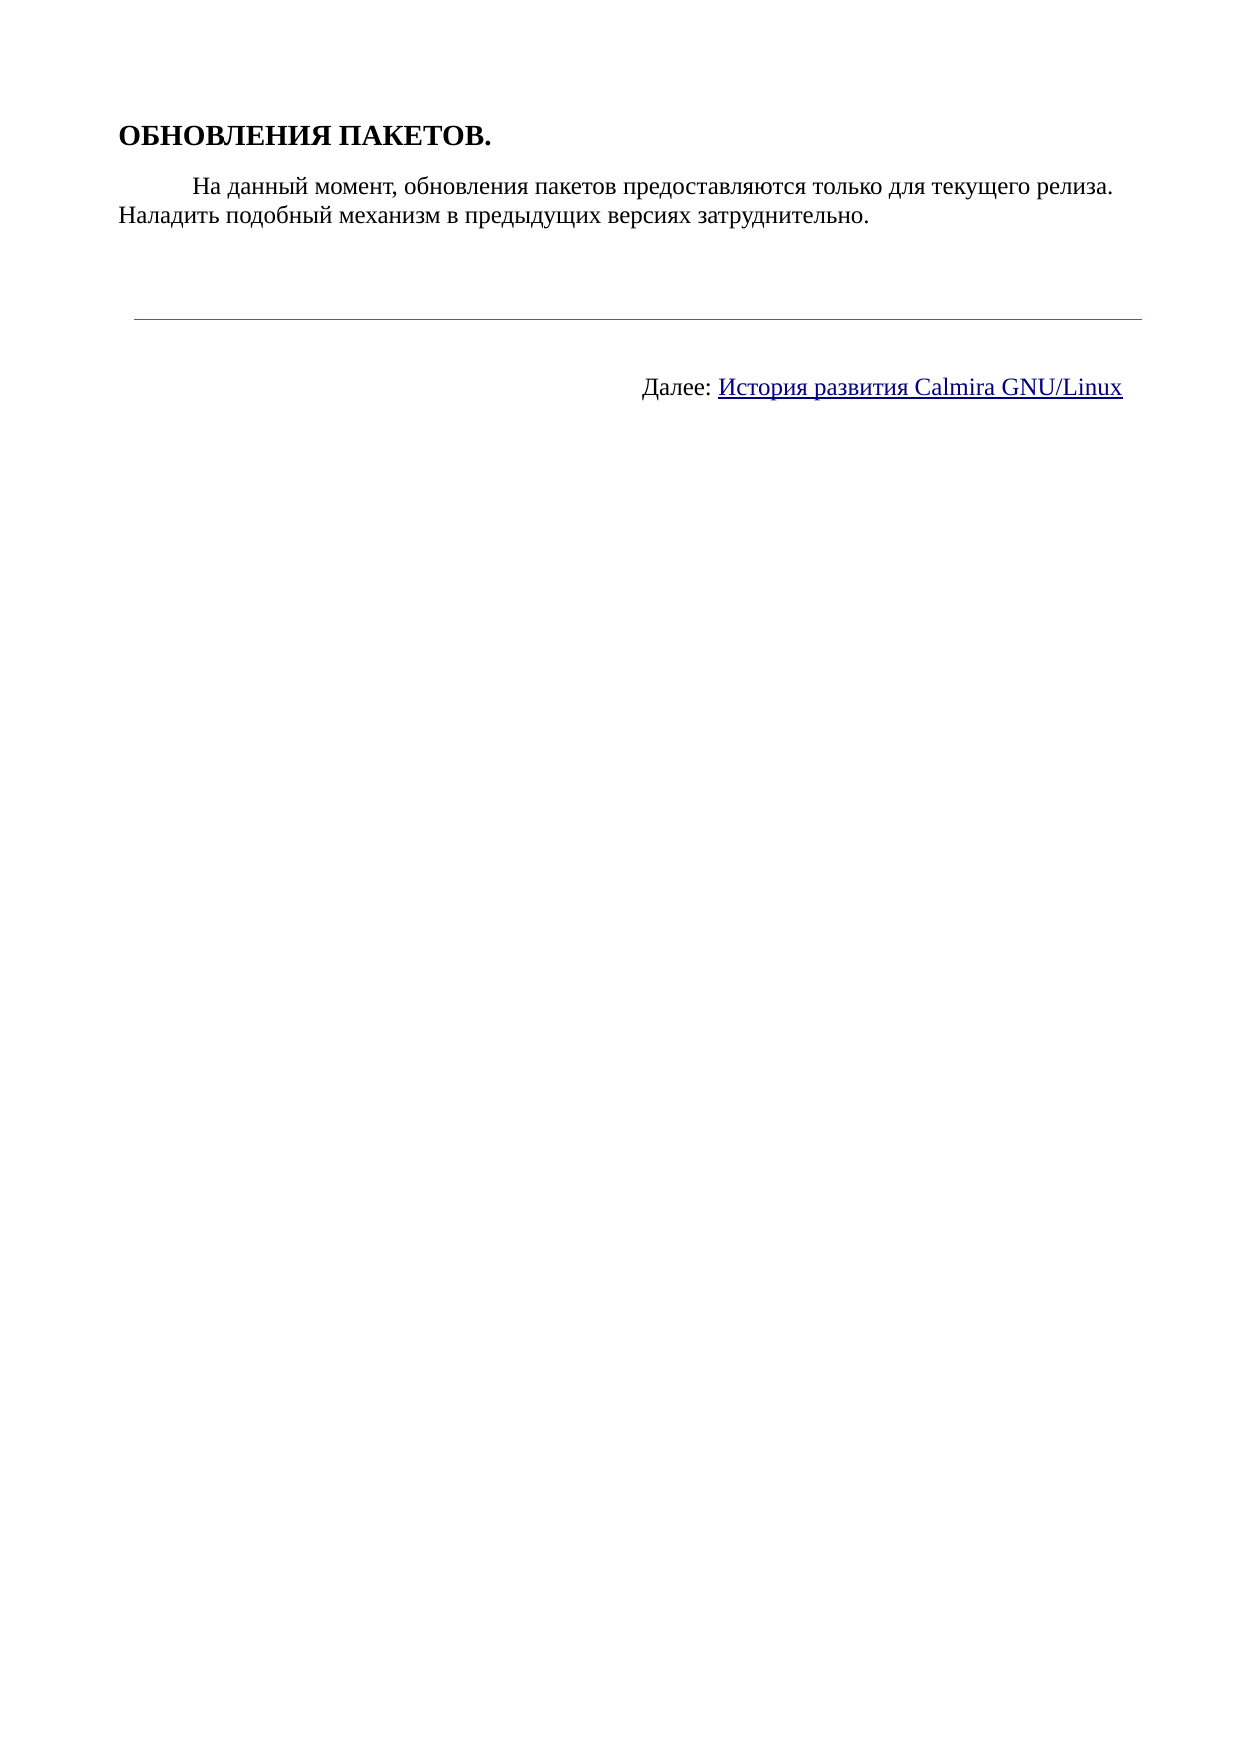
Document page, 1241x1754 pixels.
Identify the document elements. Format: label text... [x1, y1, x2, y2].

text Далее: История развития Calmira GNU/Linux [118, 372, 1122, 401]
text На данный момент, обновления пакетов предоставляются только для текущего релиза. Наладить подобный механизм в предыдущих версиях затруднительно. [118, 171, 1122, 229]
text ОБНОВЛЕНИЯ ПАКЕТОВ. [118, 118, 1122, 152]
